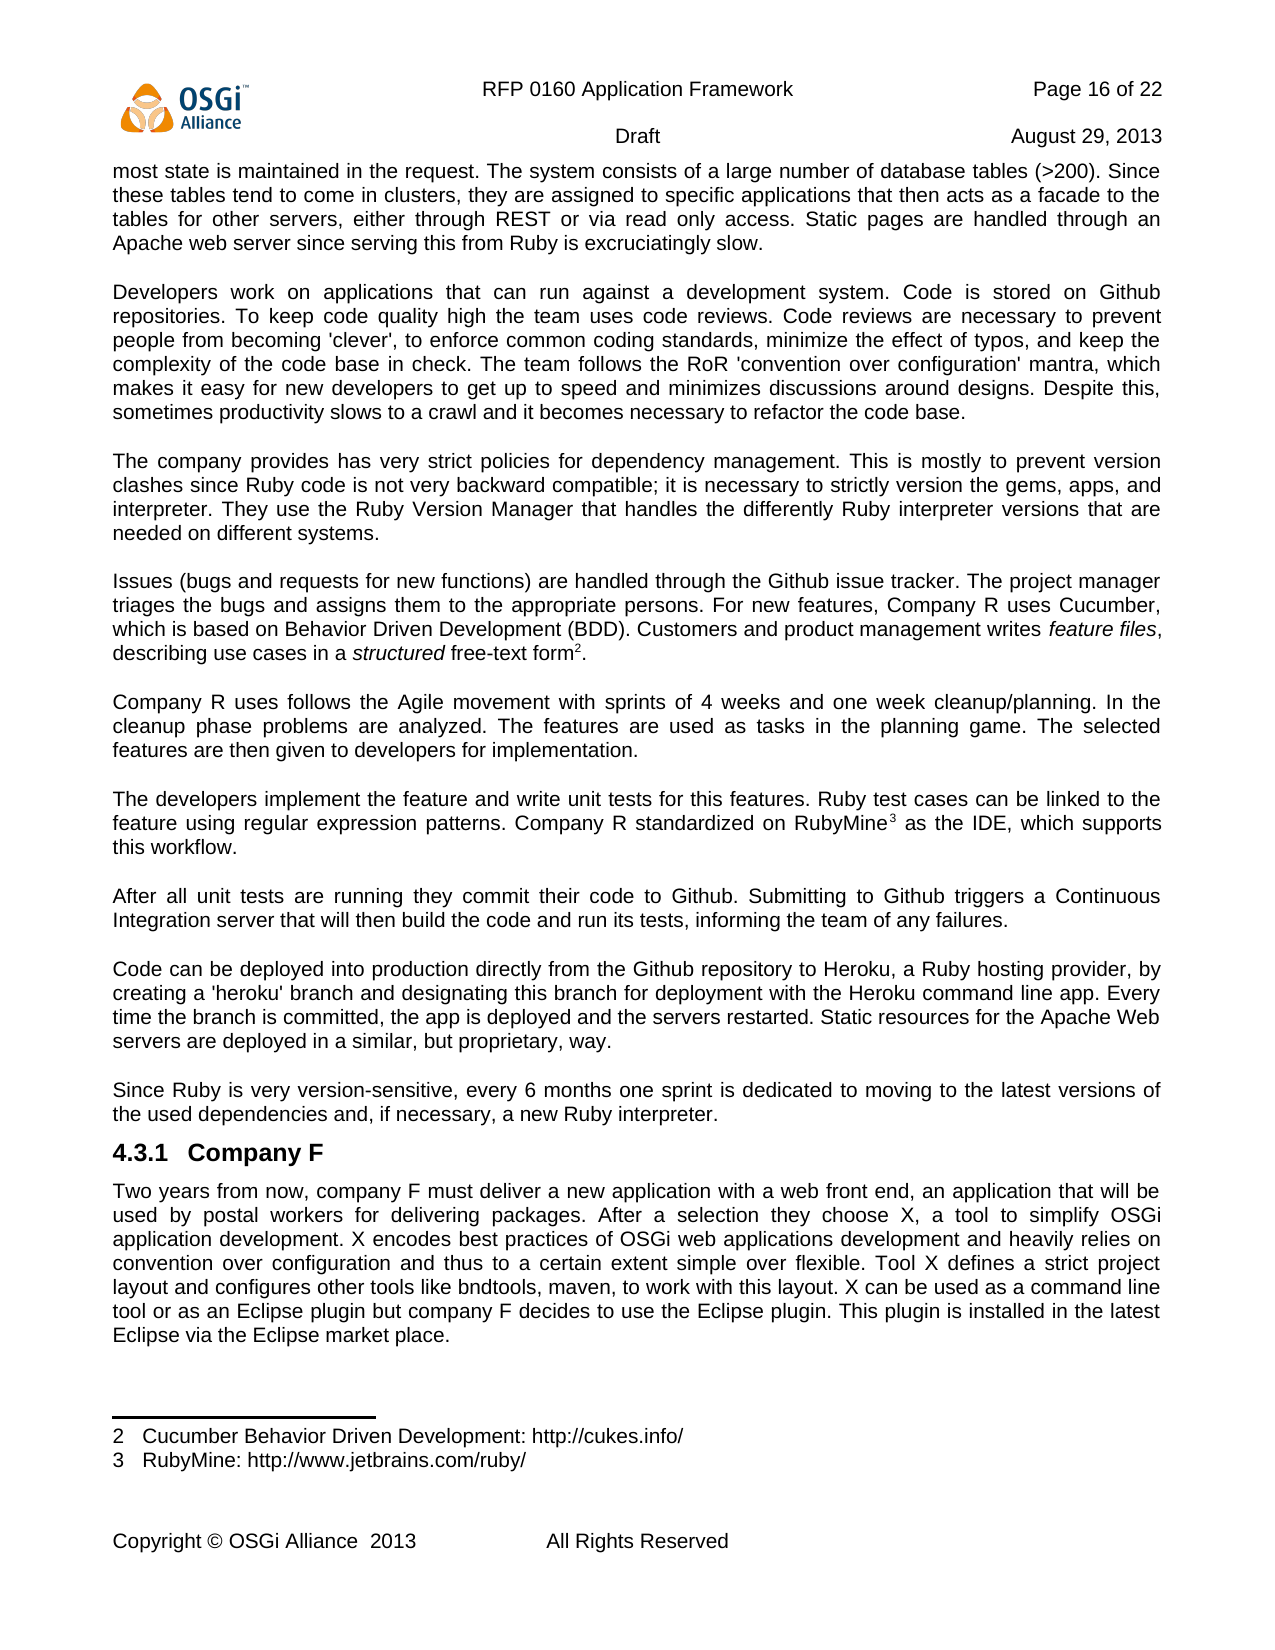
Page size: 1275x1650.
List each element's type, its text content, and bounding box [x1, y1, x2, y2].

text Company R uses follows the Agile movement with sprints of 4 weeks and one week cleanup/planning. In the cleanup phase problems are analyzed. The features are used as tasks in the planning game. The selected features are then given to developers for implementation. [112, 690, 1162, 762]
text Cucumber Behavior Driven Development: http://cukes.info/ [112, 1423, 1162, 1447]
subtitle Company F [112, 1138, 1162, 1167]
text The developers implement the feature and write unit tests for this features. Ruby test cases can be linked to the feature using regular expression patterns. Company R standardized on RubyMine as the IDE, which supports this workflow. [112, 787, 1162, 859]
text Developers work on applications that can run against a development system. Code is stored on Github repositories. To keep code quality high the team uses code reviews. Code reviews are necessary to prevent people from becoming 'clever', to enforce common coding standards, minimize the effect of typos, and keep the complexity of the code base in check. The team follows the RoR 'convention over configuration' mantra, which makes it easy for new developers to get up to speed and minimizes discussions around designs. Despite this, sometimes productivity slows to a crawl and it becomes necessary to refactor the code base. [112, 280, 1162, 423]
text Issues (bugs and requests for new functions) are handled through the Github issue tracker. The project manager triages the bugs and assigns them to the appropriate persons. For new features, Company R uses Cucumber, which is based on Behavior Driven Development (BDD). Customers and product management writes feature files, describing use cases in a structured free-text form. [112, 569, 1162, 665]
text After all unit tests are running they commit their code to Github. Submitting to Github triggers a Continuous Integration server that will then build the code and run its tests, informing the team of any failures. [112, 884, 1162, 932]
text RubyMine: http://www.jetbrains.com/ruby/ [112, 1447, 1162, 1471]
text most state is maintained in the request. The system consists of a large number of database tables (>200). Since these tables tend to come in clusters, they are assigned to specific applications that then acts as a facade to the tables for other servers, either through REST or via read only access. Static pages are handled through an Apache web server since serving this from Ruby is excruciatingly slow. [112, 159, 1162, 255]
text The company provides has very strict policies for dependency management. This is mostly to prevent version clashes since Ruby code is not very backward compatible; it is necessary to strictly version the gems, apps, and interpreter. They use the Ruby Version Manager that handles the differently Ruby interpreter versions that are needed on different systems. [112, 448, 1162, 544]
text Since Ruby is very version-sensitive, every 6 months one sprint is dedicated to moving to the latest versions of the used dependencies and, if necessary, a new Ruby interpreter. [112, 1078, 1162, 1126]
picture [113, 76, 257, 140]
text Code can be deployed into production directly from the Github repository to Heroku, a Ruby hosting provider, by creating a 'heroku' branch and designating this branch for deployment with the Heroku command line app. Every time the branch is committed, the app is deployed and the servers restarted. Static resources for the Apache Web servers are deployed in a similar, but proprietary, way. [112, 957, 1162, 1053]
text Two years from now, company F must deliver a new application with a web front end, an application that will be used by postal workers for delivering packages. After a selection they choose X, a tool to simplify OSGi application development. X encodes best practices of OSGi web applications development and heavily relies on convention over configuration and thus to a certain extent simple over flexible. Tool X defines a strict project layout and configures other tools like bndtools, maven, to work with this layout. X can be used as a command line tool or as an Eclipse plugin but company F decides to use the Eclipse plugin. This plugin is installed in the latest Eclipse via the Eclipse market place. [112, 1179, 1162, 1347]
